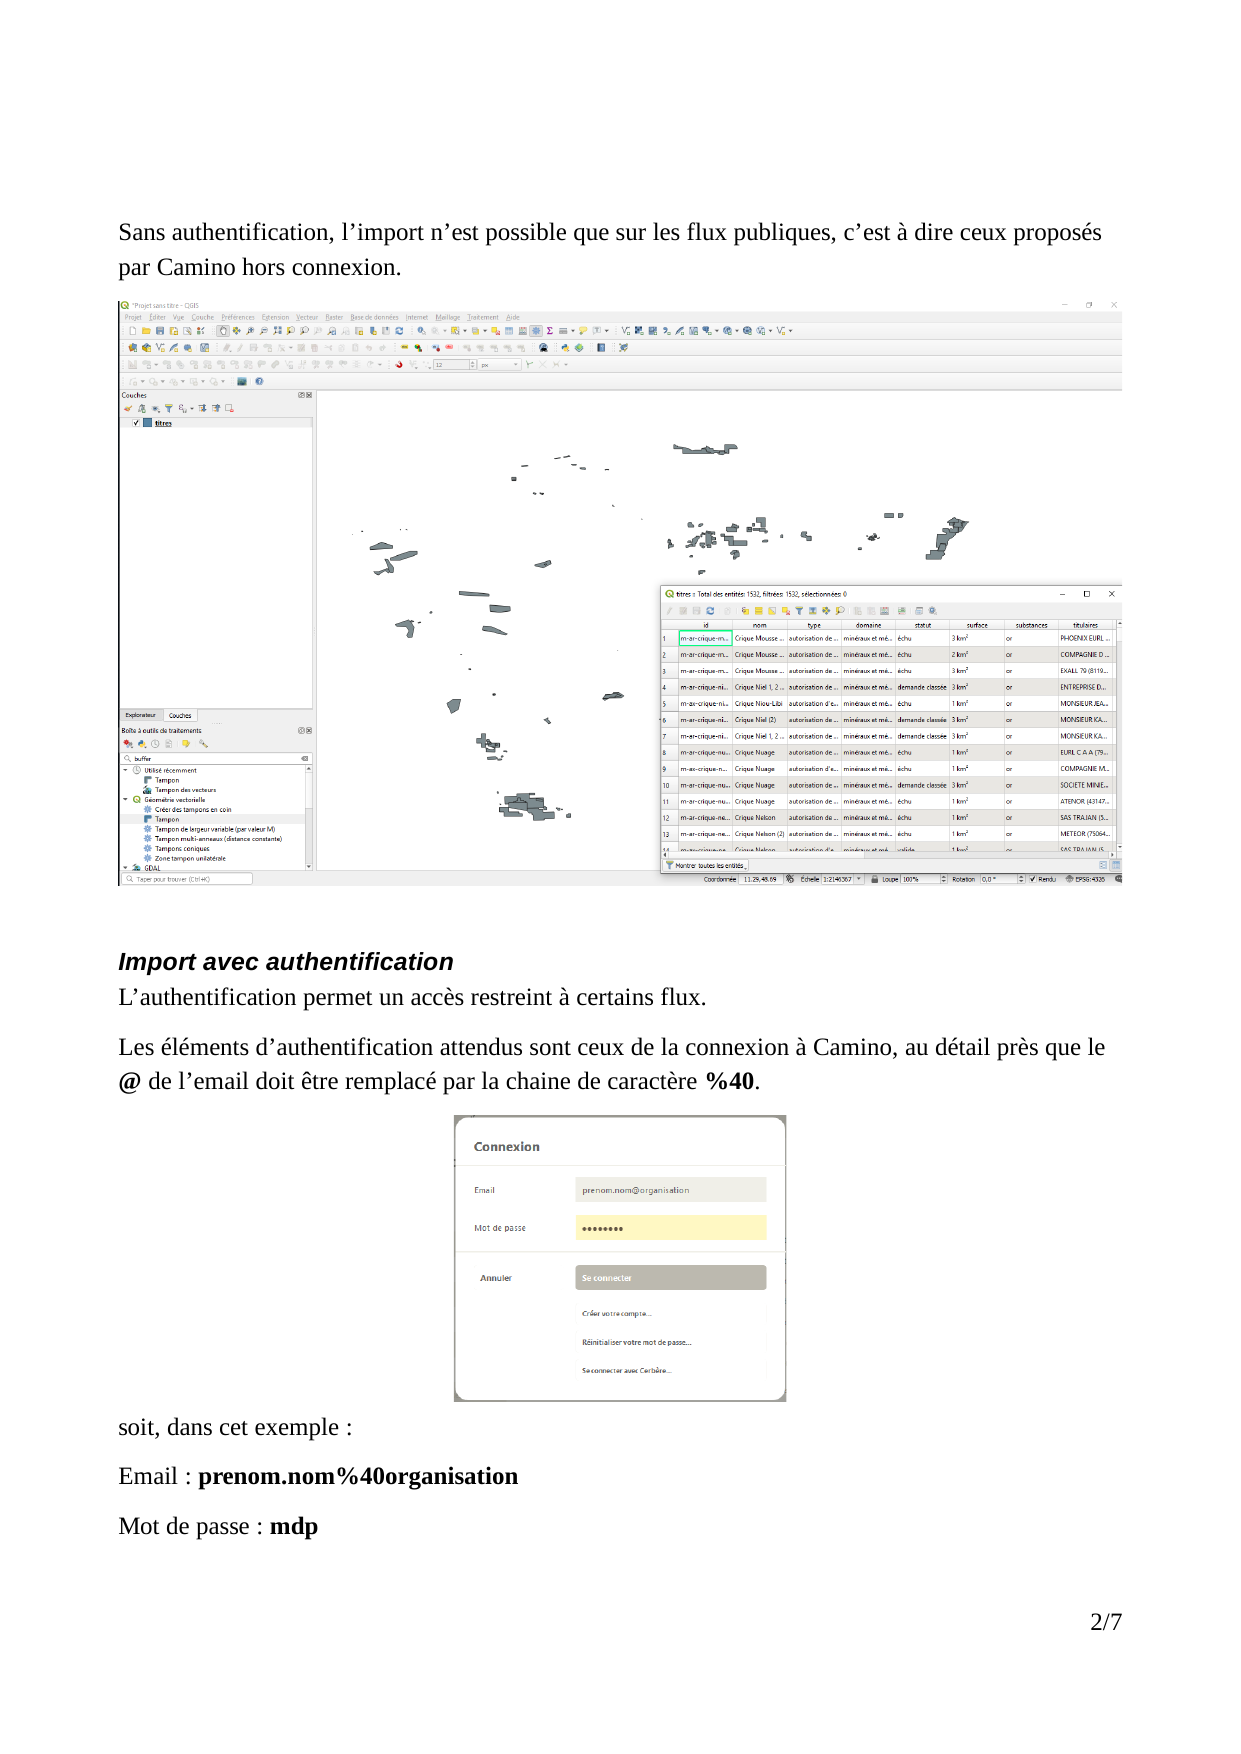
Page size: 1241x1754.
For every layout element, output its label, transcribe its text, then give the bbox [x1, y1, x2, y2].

subtitle Import avec authentification [118, 947, 1122, 976]
picture [118, 301, 1123, 886]
text soit, dans cet exemple : [118, 1412, 1122, 1441]
picture [453, 1115, 787, 1402]
text Les éléments d’authentification attendus sont ceux de la connexion à Camino, au détail près que le @ de l’email doit être remplacé par la chaine de caractère %40. [118, 1031, 1122, 1095]
text L’authentification permet un accès restreint à certains flux. [118, 982, 1122, 1011]
text Email : prenom.nom%40organisation [118, 1461, 1122, 1490]
text Sans authentification, l’import n’est possible que sur les flux publiques, c’est à dire ceux proposés par Camino hors connexion. [118, 217, 1122, 281]
text Mot de passe : mdp [118, 1511, 1122, 1540]
